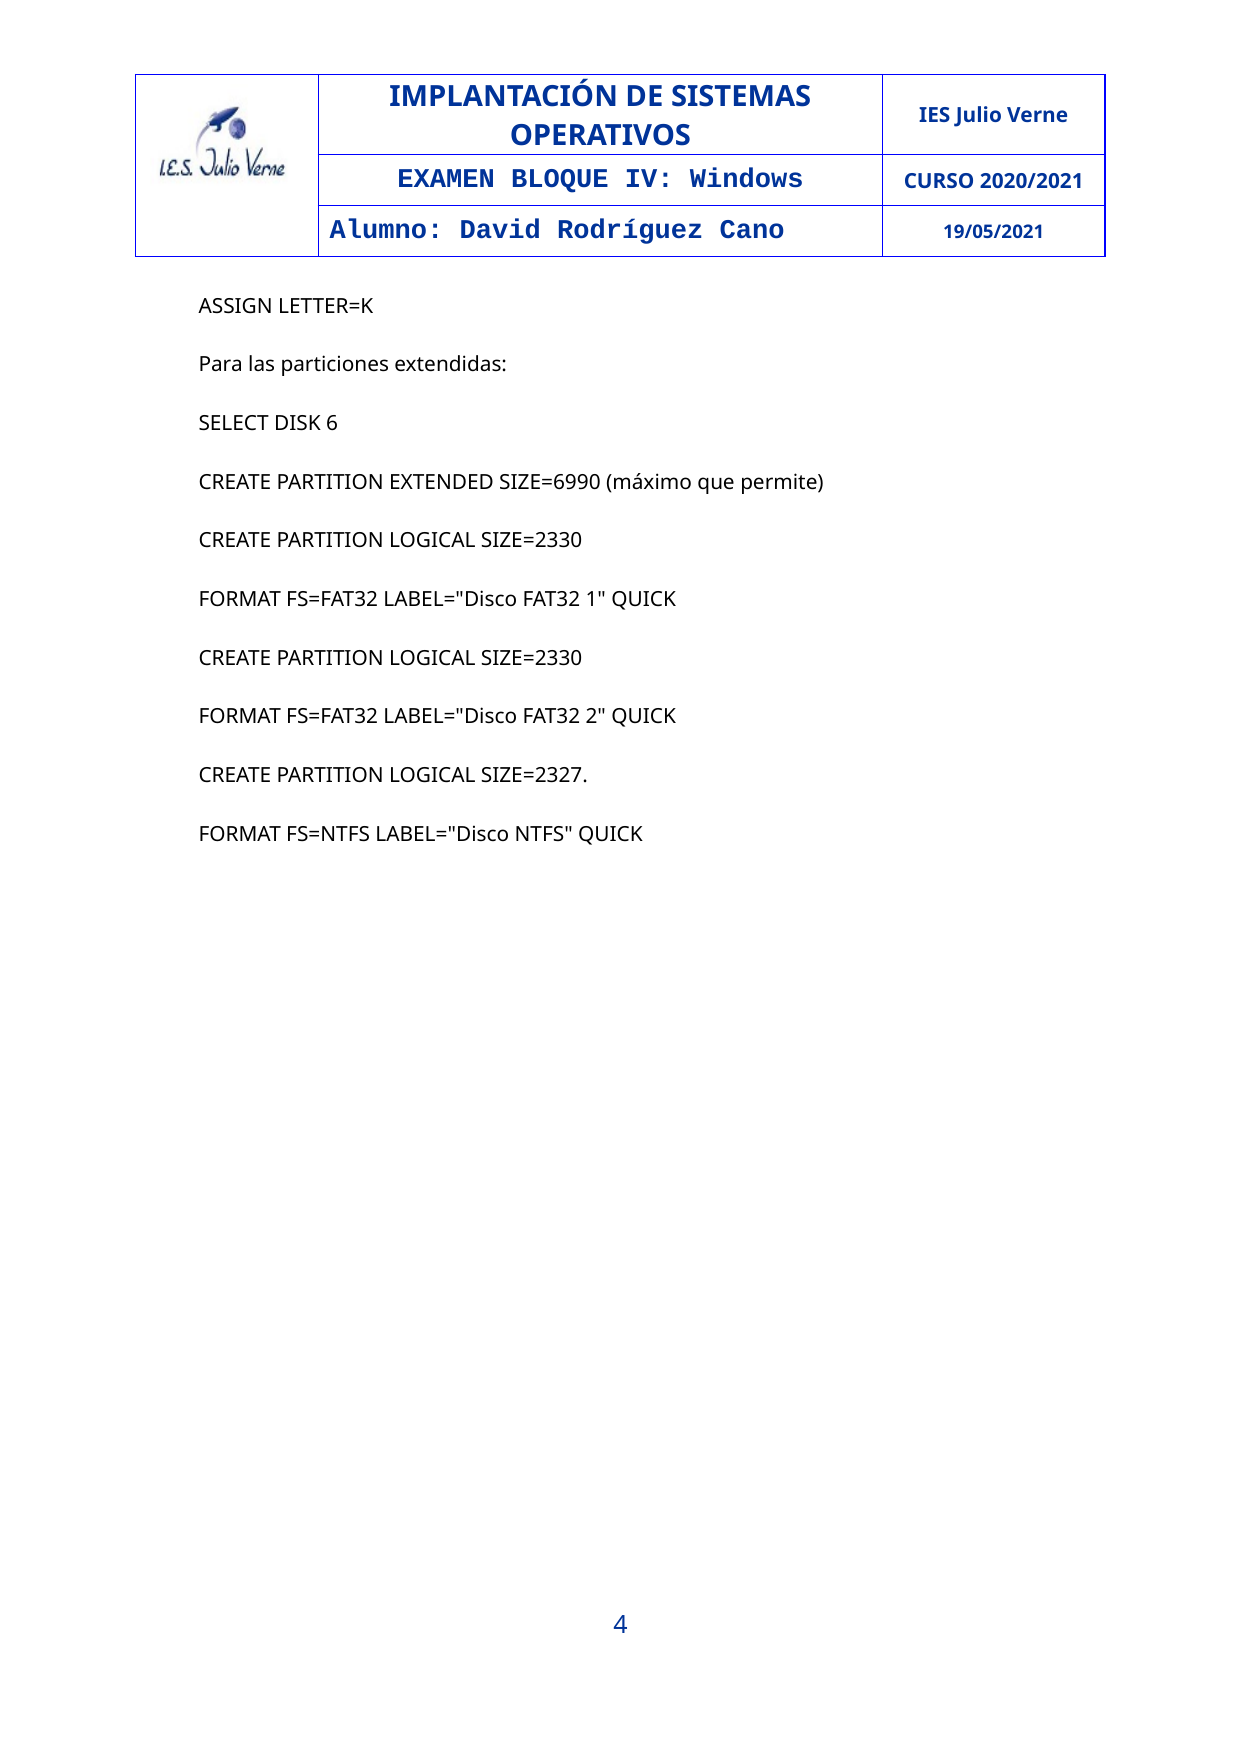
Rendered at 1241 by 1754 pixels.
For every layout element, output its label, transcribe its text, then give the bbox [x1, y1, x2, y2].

text FORMAT FS=FAT32 LABEL="Disco FAT32 1" QUICK [198, 584, 1122, 613]
text FORMAT FS=FAT32 LABEL="Disco FAT32 2" QUICK [198, 701, 1122, 730]
text FORMAT FS=NTFS LABEL="Disco NTFS" QUICK [198, 819, 1122, 847]
text CREATE PARTITION LOGICAL SIZE=2327. [198, 760, 1122, 788]
text CREATE PARTITION EXTENDED SIZE=6990 (máximo que permite) [198, 467, 1122, 495]
text ASSIGN LETTER=K [198, 291, 1122, 319]
text CREATE PARTITION LOGICAL SIZE=2330 [198, 643, 1122, 671]
text CREATE PARTITION LOGICAL SIZE=2330 [198, 526, 1122, 554]
text Para las particiones extendidas: [198, 349, 1122, 378]
text SELECT DISK 6 [198, 408, 1122, 437]
